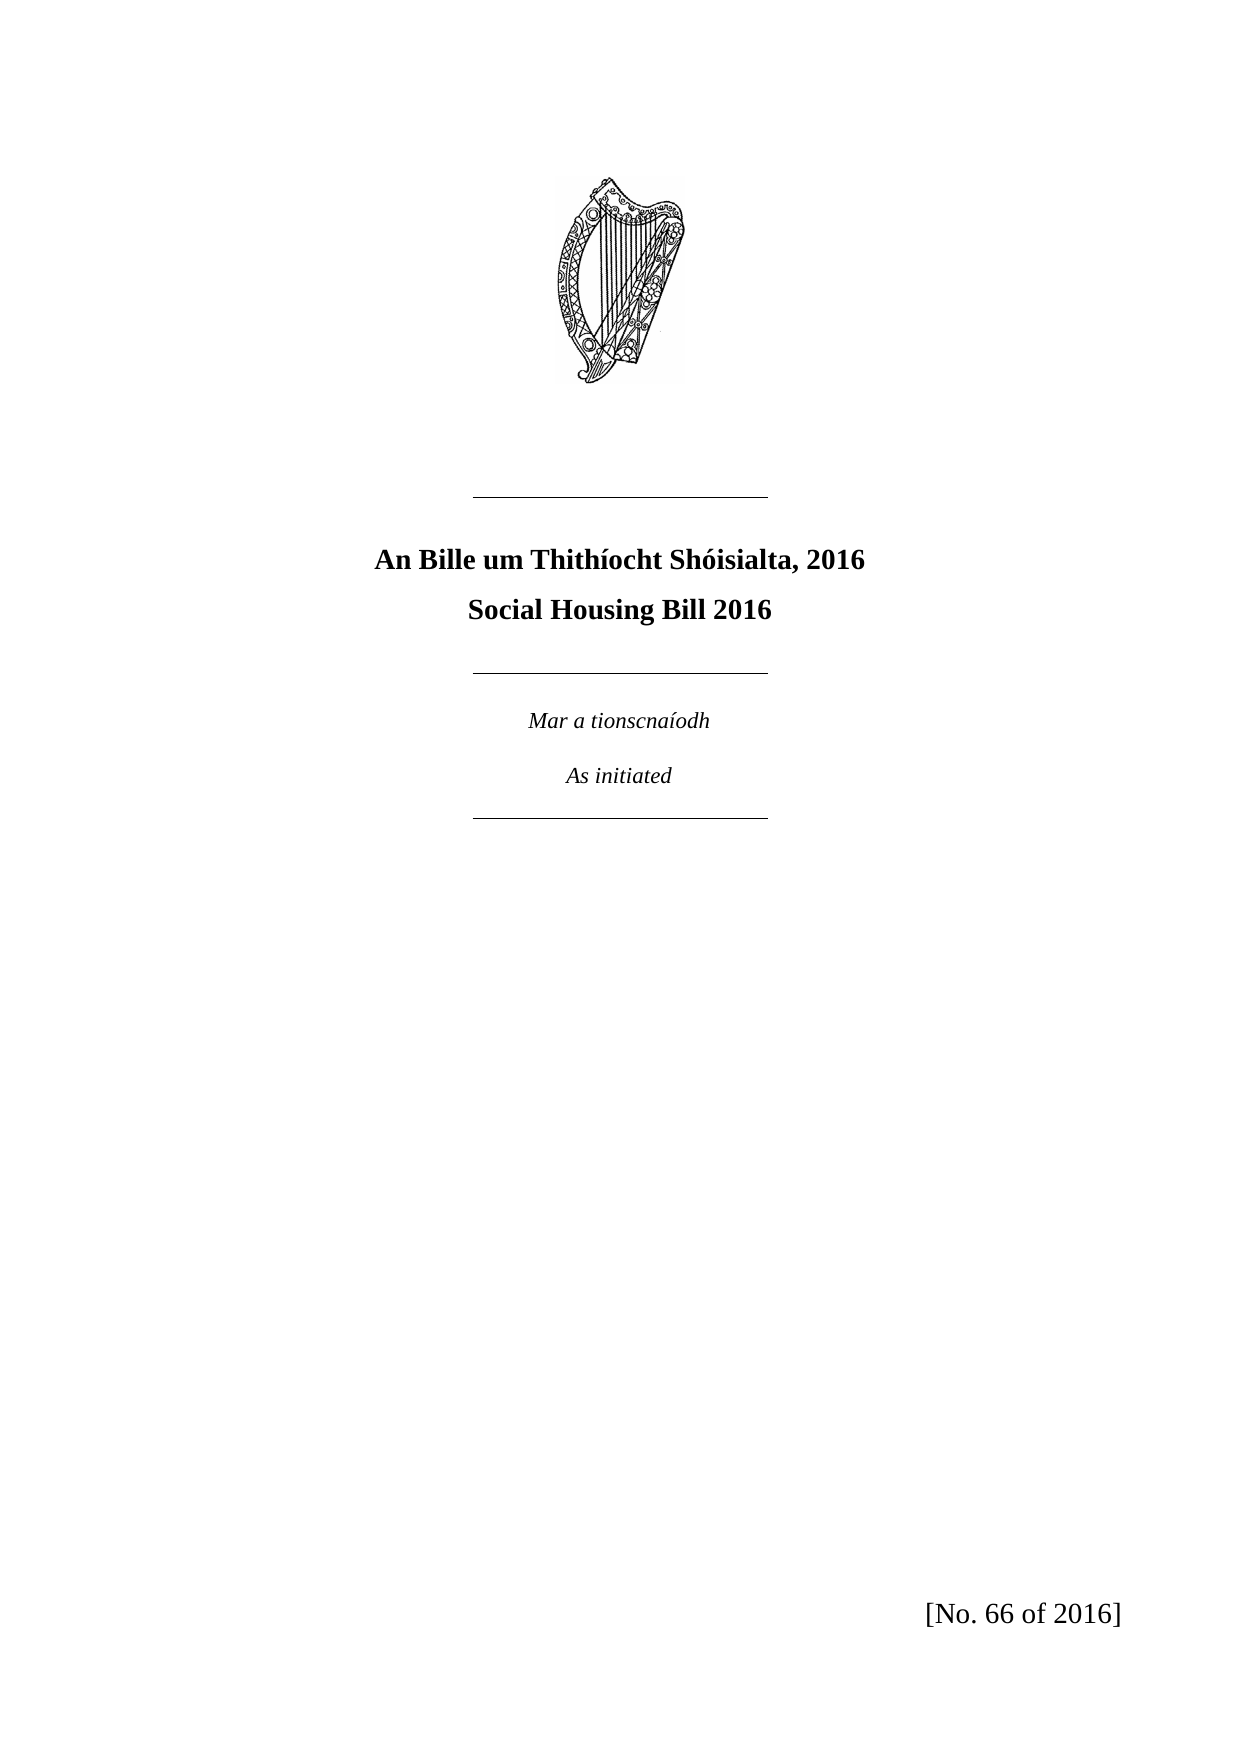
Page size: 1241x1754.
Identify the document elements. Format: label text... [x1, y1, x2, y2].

text Mar a tionscnaíodh [118, 708, 1122, 734]
title Social Housing Bill 2016 [118, 594, 1122, 626]
picture [220, 169, 1021, 391]
text As initiated [118, 763, 1122, 789]
title An Bille um Thithíocht Shóisialta, 2016 [118, 544, 1122, 576]
